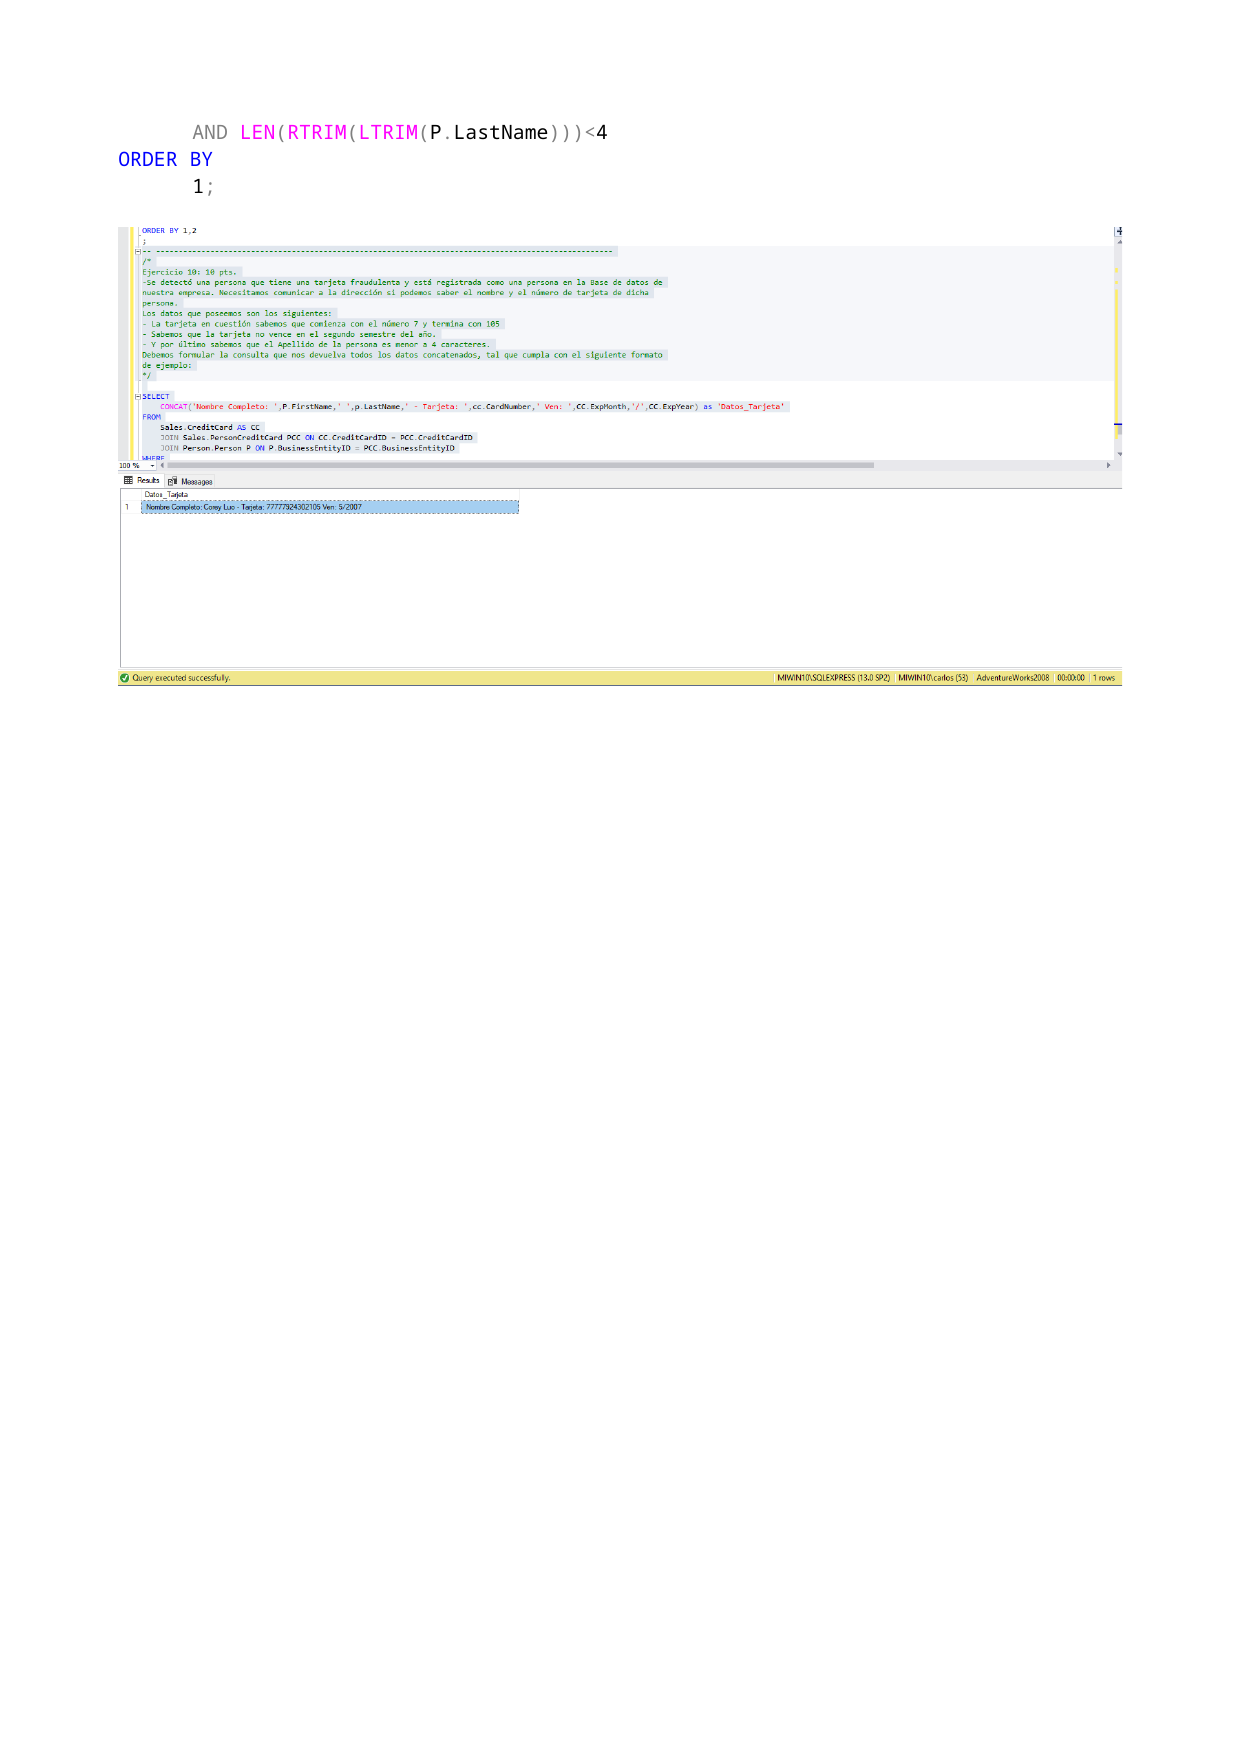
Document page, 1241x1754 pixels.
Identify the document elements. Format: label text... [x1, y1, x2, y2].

text ORDER BY [118, 145, 1122, 172]
text 1; [118, 172, 1122, 199]
picture [118, 227, 1123, 686]
text AND LEN(RTRIM(LTRIM(P.LastName)))<4 [118, 118, 1122, 145]
